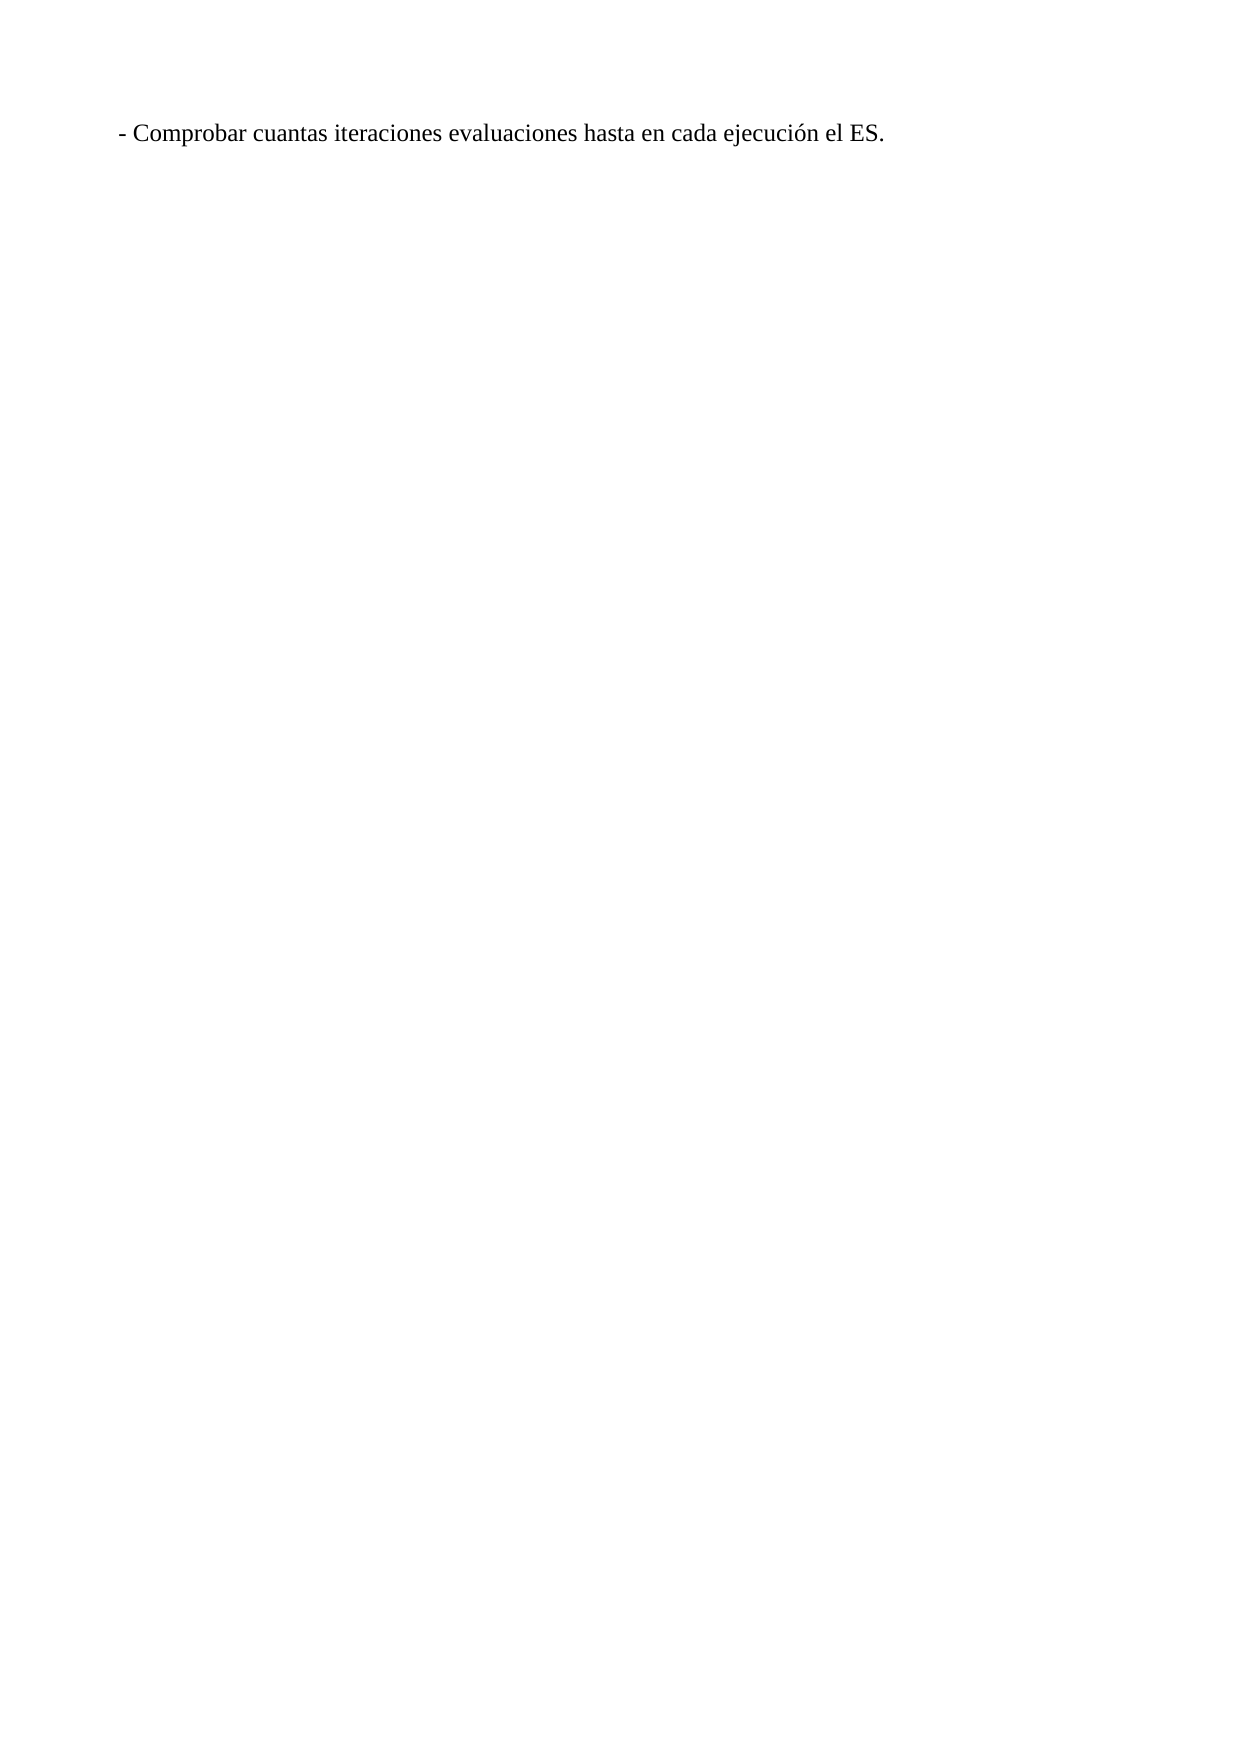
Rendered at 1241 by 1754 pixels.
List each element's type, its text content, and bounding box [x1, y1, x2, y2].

text - Comprobar cuantas iteraciones evaluaciones hasta en cada ejecución el ES. [118, 118, 1122, 147]
